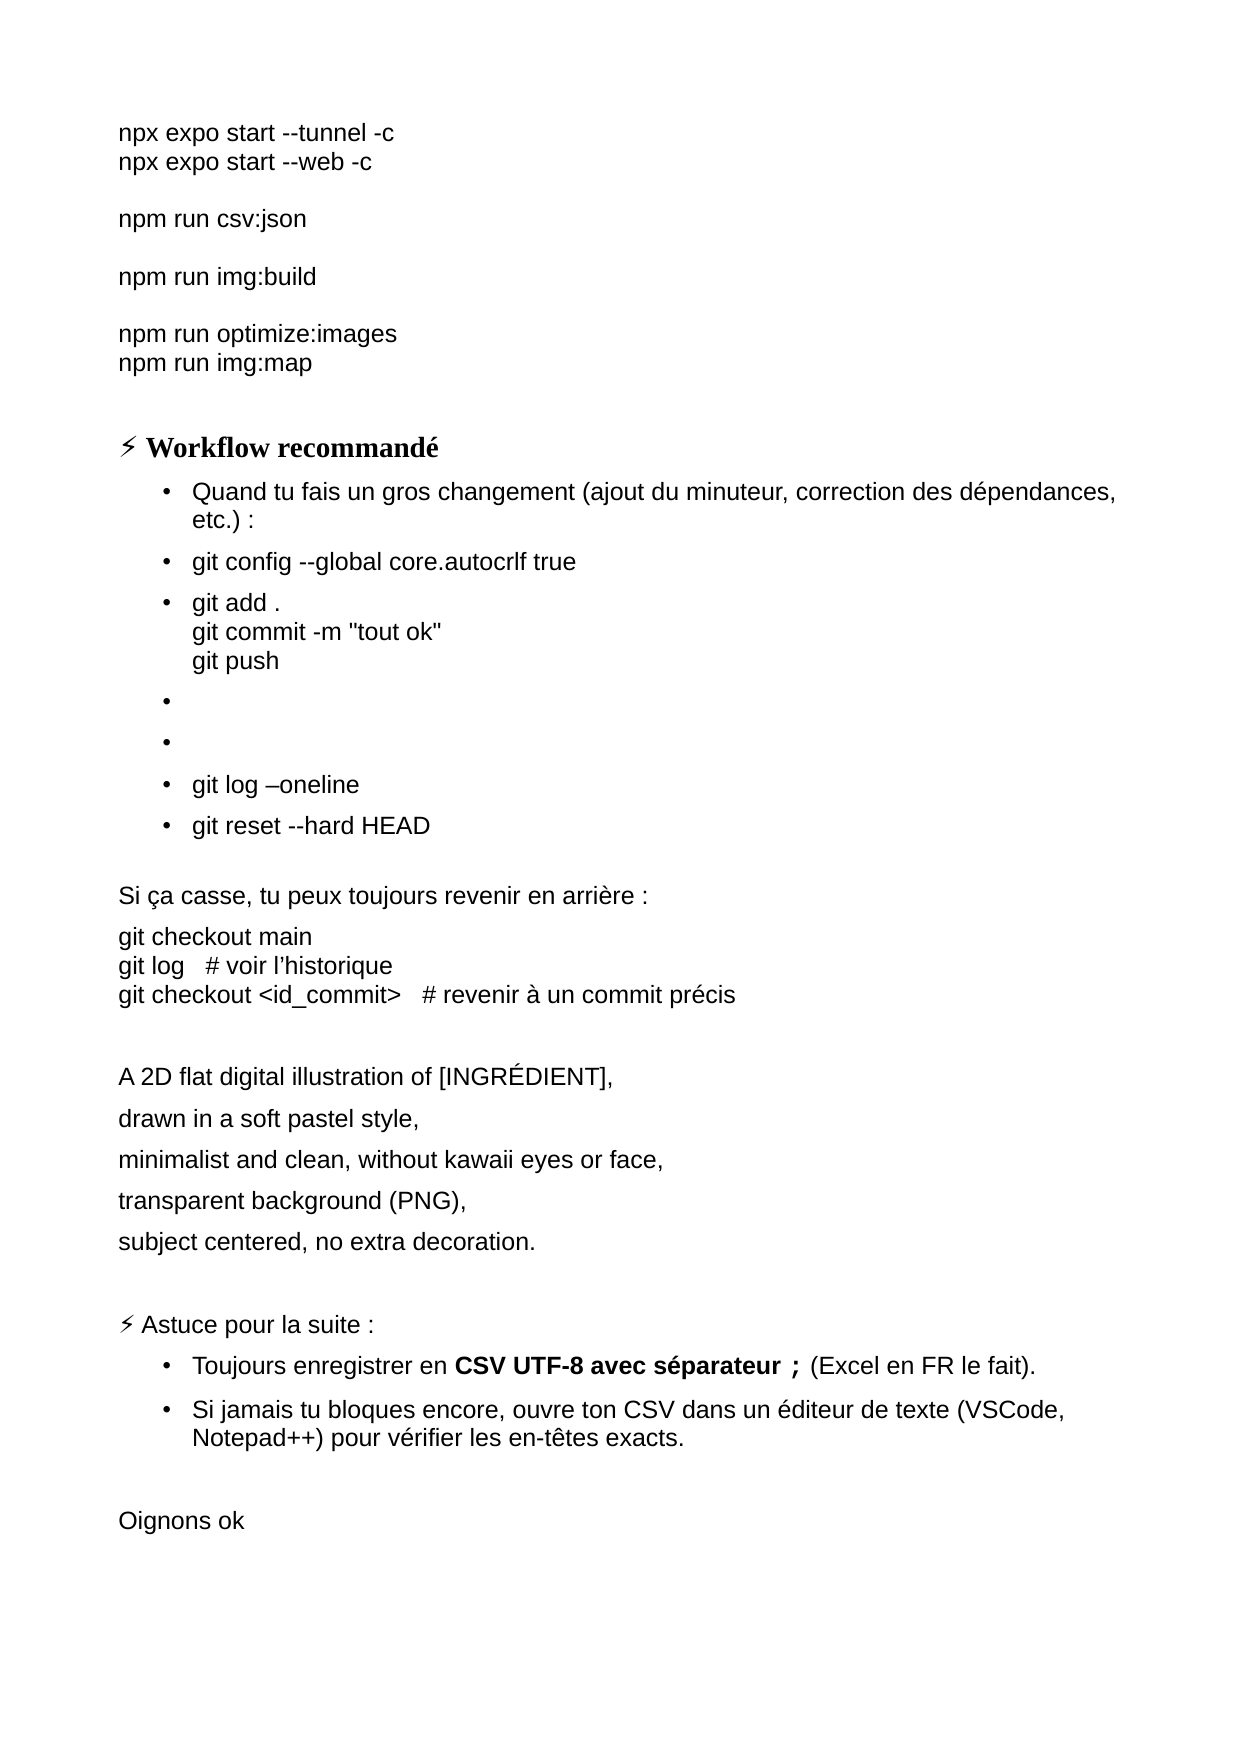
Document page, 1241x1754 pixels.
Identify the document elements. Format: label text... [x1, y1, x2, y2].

list git reset --hard HEAD [162, 811, 1122, 869]
list git add . git commit -m "tout ok" git push [162, 588, 1122, 674]
list git config --global core.autocrlf true [162, 547, 1122, 576]
list Toujours enregistrer en CSV UTF-8 avec séparateur ; (Excel en FR le fait). [162, 1351, 1122, 1382]
list git log –oneline [162, 770, 1122, 798]
text git checkout main git log # voir l’historique git checkout <id_commit> # revenir à un commit précis [118, 922, 1122, 1009]
text ⚡ Astuce pour la suite : [118, 1310, 1122, 1339]
text subject centered, no extra decoration. [118, 1227, 1122, 1256]
text drawn in a soft pastel style, [118, 1104, 1122, 1132]
text npx expo start --web -c [118, 147, 1122, 176]
text Si ça casse, tu peux toujours revenir en arrière : [118, 881, 1122, 910]
text npm run img:map [118, 348, 1122, 377]
text A 2D flat digital illustration of [INGRÉDIENT], [118, 1062, 1122, 1091]
text npm run img:build [118, 262, 1122, 291]
list Quand tu fais un gros changement (ajout du minuteur, correction des dépendances, etc.) : [162, 477, 1122, 534]
list Si jamais tu bloques encore, ouvre ton CSV dans un éditeur de texte (VSCode, Notepad++) pour vérifier les en-têtes exacts. [162, 1394, 1122, 1452]
text transparent background (PNG), [118, 1186, 1122, 1215]
subtitle ⚡ Workflow recommandé [118, 431, 1122, 464]
text npm run csv:json [118, 204, 1122, 233]
text minimalist and clean, without kawaii eyes or face, [118, 1145, 1122, 1174]
text npm run optimize:images [118, 319, 1122, 348]
text npx expo start --tunnel -c [118, 118, 1122, 147]
text Oignons ok [118, 1506, 1122, 1535]
